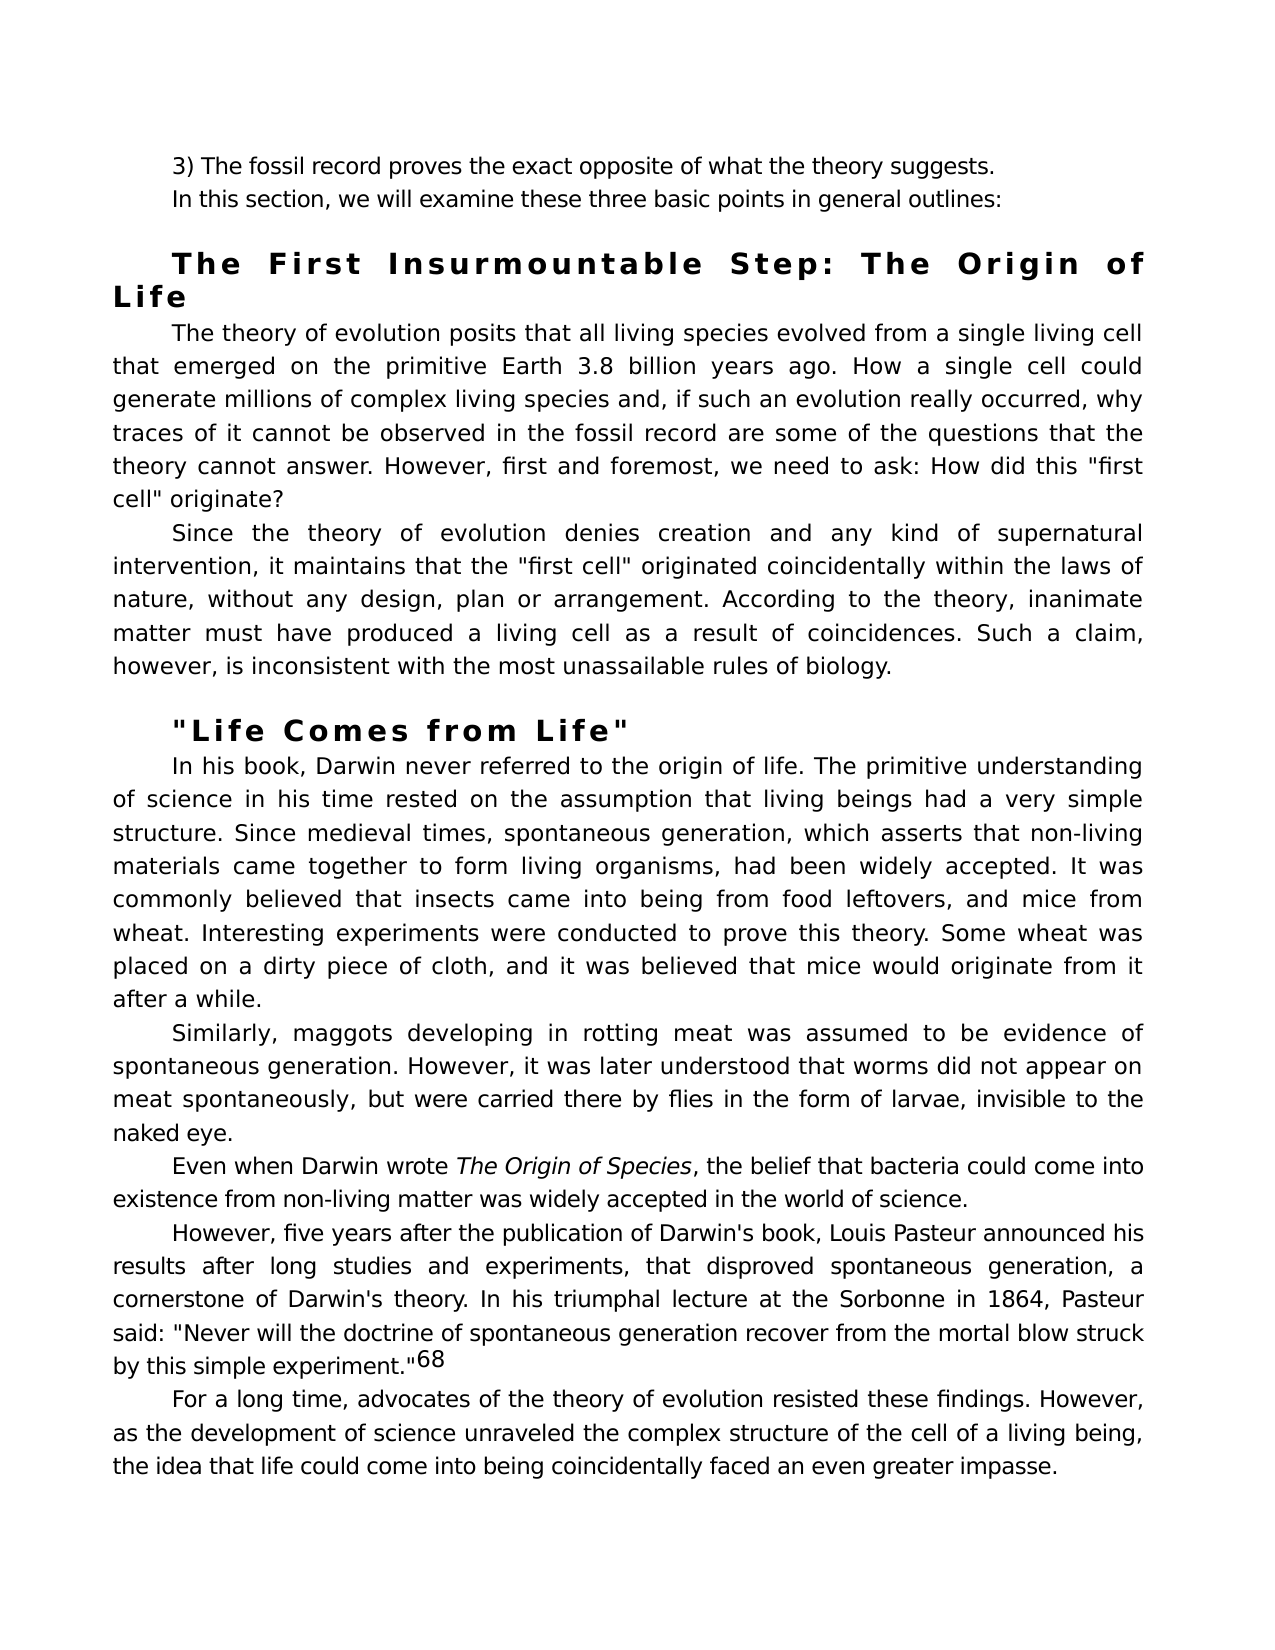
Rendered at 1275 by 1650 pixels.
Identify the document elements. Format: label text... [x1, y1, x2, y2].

text The First Insurmountable Step: The Origin of Life [112, 248, 1145, 314]
text "Life Comes from Life" [112, 714, 1145, 748]
text However, five years after the publication of Darwin's book, Louis Pasteur announced his results after long studies and experiments, that disproved spontaneous generation, a cornerstone of Darwin's theory. In his triumphal lecture at the Sorbonne in 1864, Pasteur said: "Never will the doctrine of spontaneous generation recover from the mortal blow struck by this simple experiment."68 [112, 1214, 1145, 1381]
text Even when Darwin wrote The Origin of Species, the belief that bacteria could come into existence from non-living matter was widely accepted in the world of science. [112, 1148, 1145, 1214]
text In his book, Darwin never referred to the origin of life. The primitive understanding of science in his time rested on the assumption that living beings had a very simple structure. Since medieval times, spontaneous generation, which asserts that non-living materials came together to form living organisms, had been widely accepted. It was commonly believed that insects came into being from food leftovers, and mice from wheat. Interesting experiments were conducted to prove this theory. Some wheat was placed on a dirty piece of cloth, and it was believed that mice would originate from it after a while. [112, 748, 1145, 1014]
text The theory of evolution posits that all living species evolved from a single living cell that emerged on the primitive Earth 3.8 billion years ago. How a single cell could generate millions of complex living species and, if such an evolution really occurred, why traces of it cannot be observed in the fossil record are some of the questions that the theory cannot answer. However, first and foremost, we need to ask: How did this "first cell" originate? [112, 314, 1145, 514]
text In this section, we will examine these three basic points in general outlines: [112, 181, 1145, 214]
text For a long time, advocates of the theory of evolution resisted these findings. However, as the development of science unraveled the complex structure of the cell of a living being, the idea that life could come into being coincidentally faced an even greater impasse. [112, 1381, 1145, 1481]
text 3) The fossil record proves the exact opposite of what the theory suggests. [112, 148, 1145, 181]
text Since the theory of evolution denies creation and any kind of supernatural intervention, it maintains that the "first cell" originated coincidentally within the laws of nature, without any design, plan or arrangement. According to the theory, inanimate matter must have produced a living cell as a result of coincidences. Such a claim, however, is inconsistent with the most unassailable rules of biology. [112, 514, 1145, 681]
text Similarly, maggots developing in rotting meat was assumed to be evidence of spontaneous generation. However, it was later understood that worms did not appear on meat spontaneously, but were carried there by flies in the form of larvae, invisible to the naked eye. [112, 1014, 1145, 1148]
